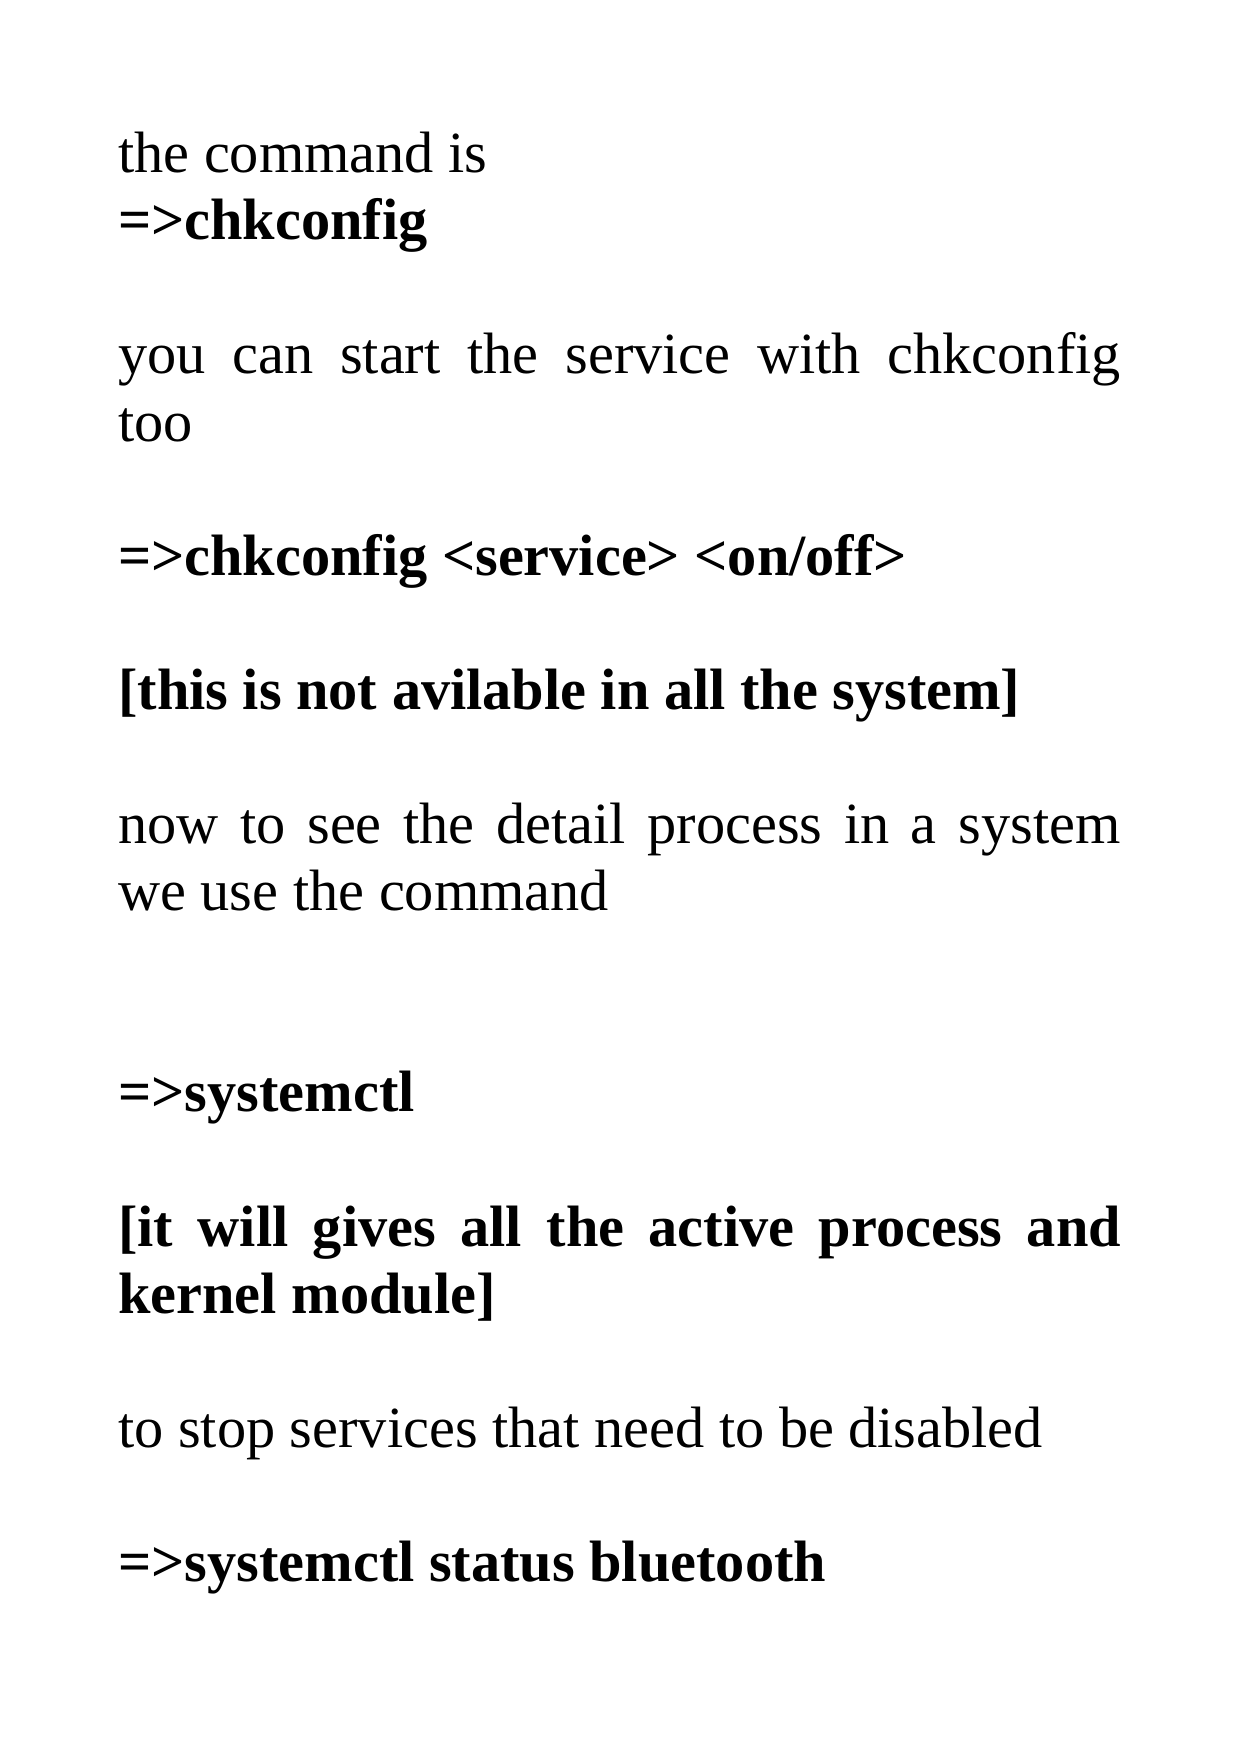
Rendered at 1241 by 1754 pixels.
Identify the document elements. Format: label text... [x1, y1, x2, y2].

text =>chkconfig [118, 185, 1122, 252]
text now to see the detail process in a system we use the command [118, 789, 1122, 923]
text =>systemctl status bluetooth [118, 1527, 1122, 1594]
text =>chkconfig <service> <on/off> [118, 521, 1122, 588]
text you can start the service with chkconfig too [118, 319, 1122, 453]
text =>systemctl [118, 1057, 1122, 1124]
text [it will gives all the active process and kernel module] [118, 1191, 1122, 1326]
text to stop services that need to be disabled [118, 1393, 1122, 1460]
text the command is [118, 118, 1122, 185]
text [this is not avilable in all the system] [118, 655, 1122, 722]
